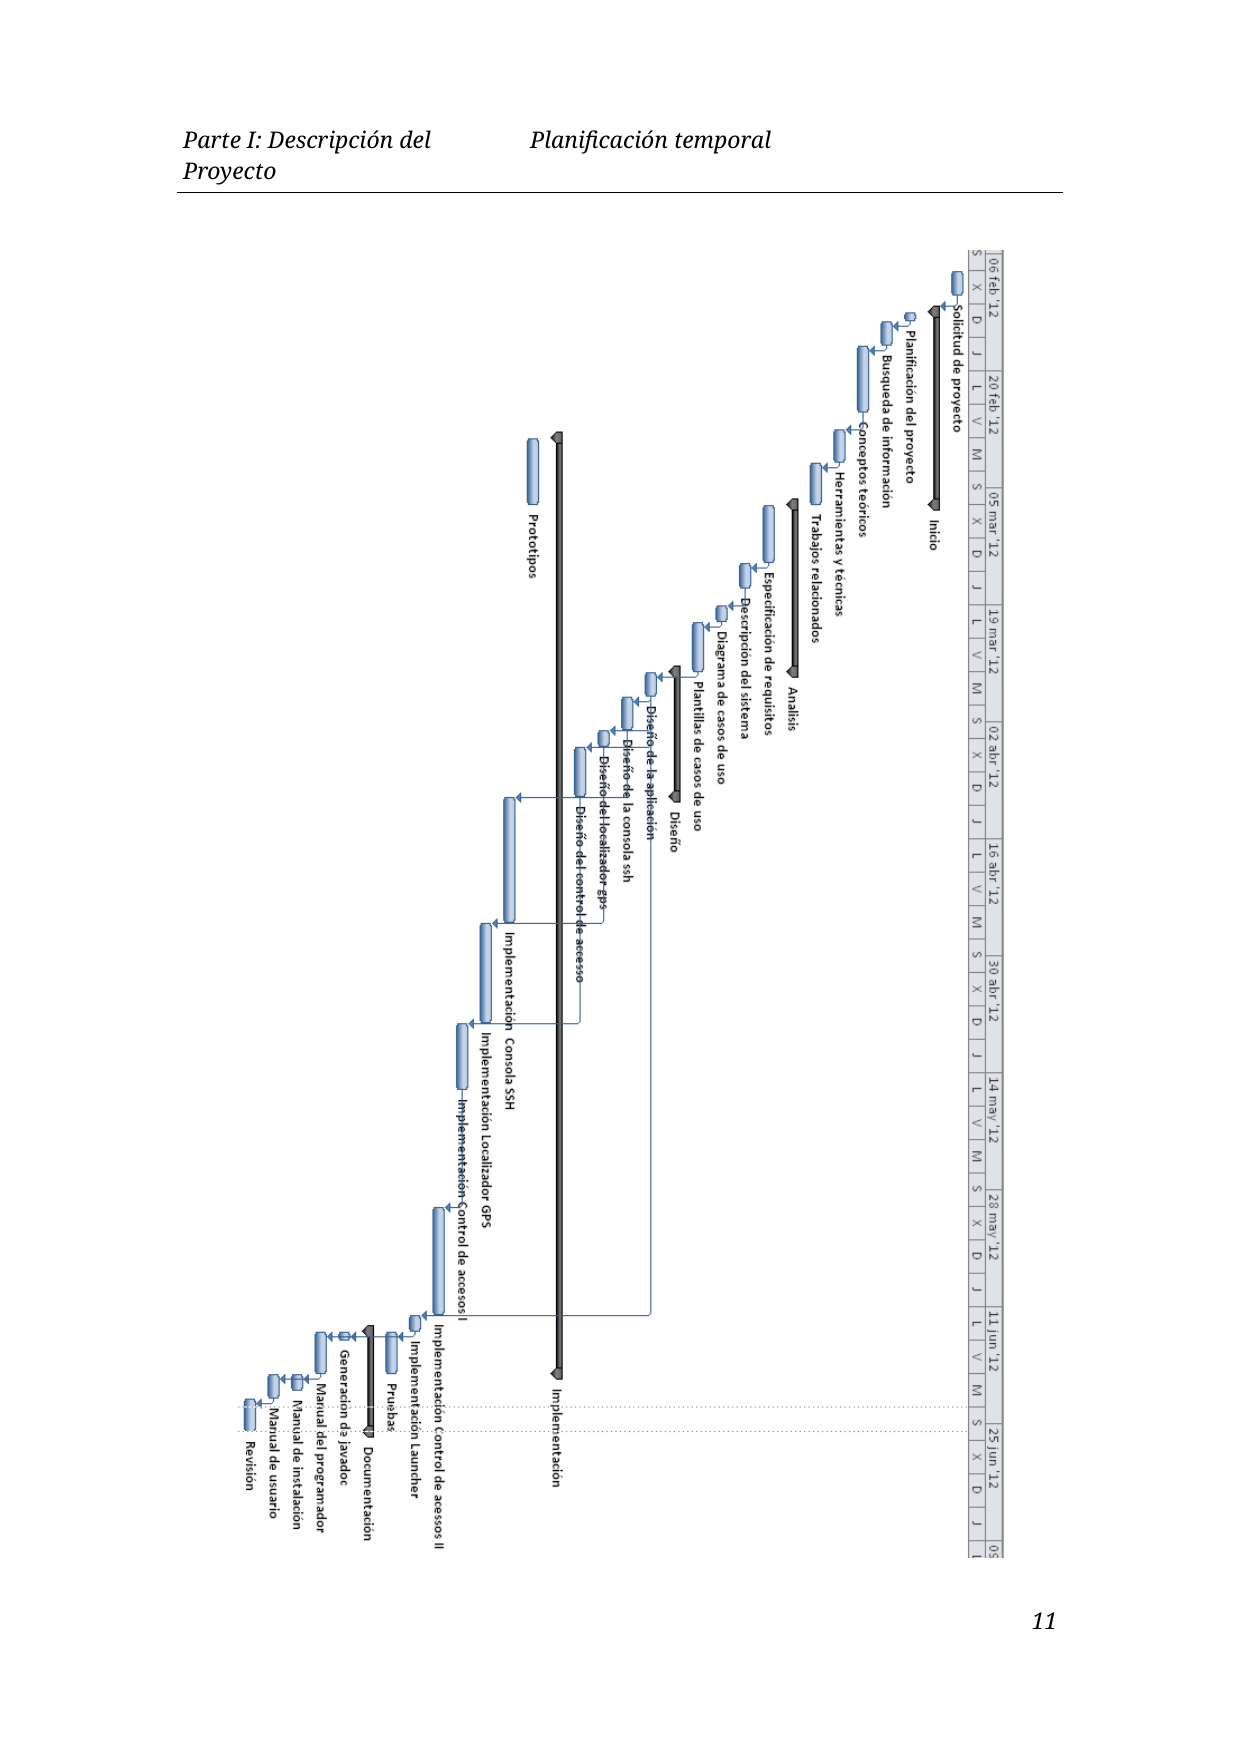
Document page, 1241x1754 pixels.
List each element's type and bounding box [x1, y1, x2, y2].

picture [236, 250, 1004, 1558]
